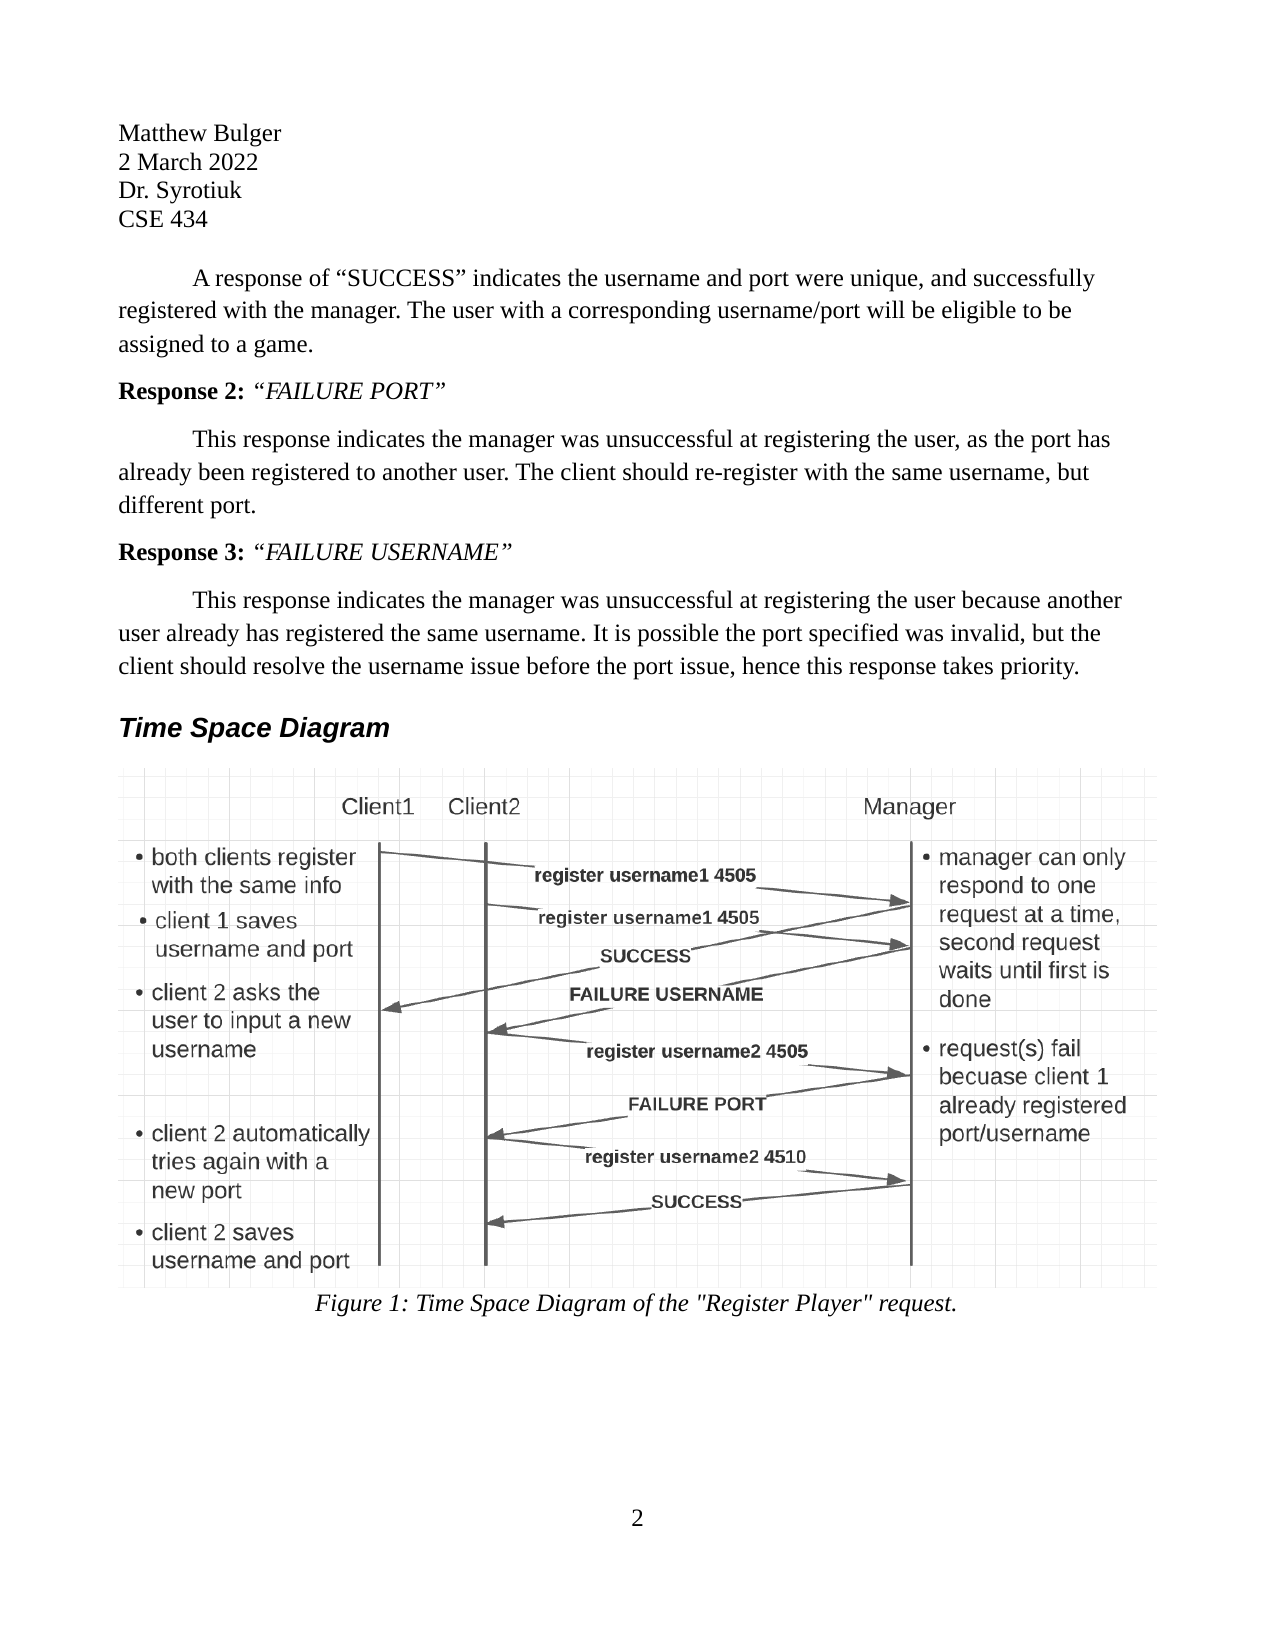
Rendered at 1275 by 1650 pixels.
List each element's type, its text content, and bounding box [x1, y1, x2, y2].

text A response of “SUCCESS” indicates the username and port were unique, and successfully registered with the manager. The user with a corresponding username/port will be eligible to be assigned to a game. [118, 263, 1157, 357]
picture [118, 768, 1157, 1288]
text Figure 1: Time Space Diagram of the "Register Player" request. [118, 1288, 1157, 1317]
text This response indicates the manager was unsuccessful at registering the user, as the port has already been registered to another user. The client should re-register with the same username, but different port. [118, 424, 1157, 519]
text Response 3: “FAILURE USERNAME” [118, 537, 1157, 566]
subtitle Time Space Diagram [118, 711, 1157, 743]
text Response 2: “FAILURE PORT” [118, 376, 1157, 405]
text This response indicates the manager was unsuccessful at registering the user because another user already has registered the same username. It is possible the port specified was invalid, but the client should resolve the username issue before the port issue, hence this response takes priority. [118, 585, 1157, 680]
